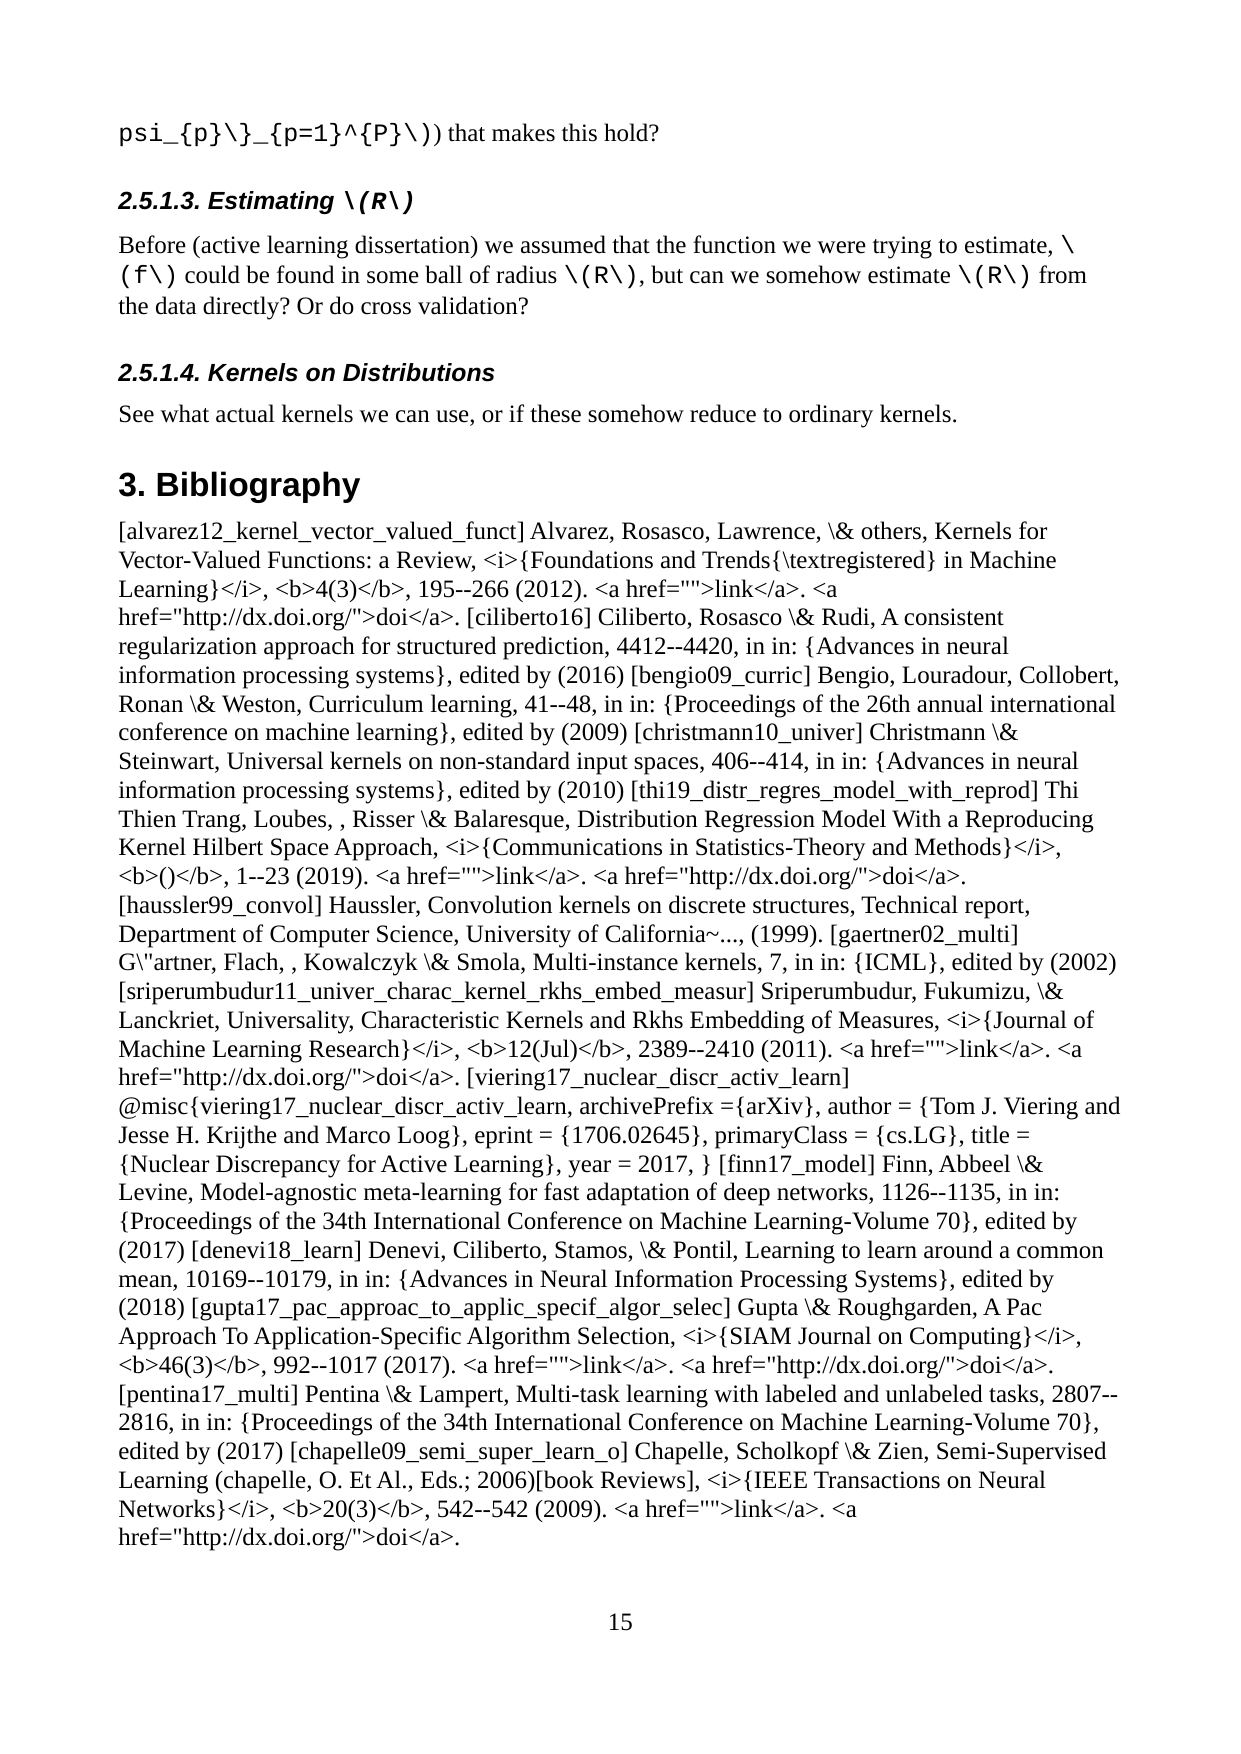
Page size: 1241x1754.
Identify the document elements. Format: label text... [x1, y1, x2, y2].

text psi_{p}\}_{p=1}^{P}\)) that makes this hold? [118, 118, 1122, 149]
text Before (active learning dissertation) we assumed that the function we were trying to estimate, \(f\) could be found in some ball of radius \(R\), but can we somehow estimate \(R\) from the data directly? Or do cross validation? [118, 230, 1122, 320]
subtitle Kernels on Distributions [118, 358, 1122, 386]
text [alvarez12_kernel_vector_valued_funct] Alvarez, Rosasco, Lawrence, \& others, Kernels for Vector-Valued Functions: a Review, <i>{Foundations and Trends{\textregistered} in Machine Learning}</i>, <b>4(3)</b>, 195--266 (2012). <a href="">link</a>. <a href="http://dx.doi.org/">doi</a>. [ciliberto16] Ciliberto, Rosasco \& Rudi, A consistent regularization approach for structured prediction, 4412--4420, in in: {Advances in neural information processing systems}, edited by (2016) [bengio09_curric] Bengio, Louradour, Collobert, Ronan \& Weston, Curriculum learning, 41--48, in in: {Proceedings of the 26th annual international conference on machine learning}, edited by (2009) [christmann10_univer] Christmann \& Steinwart, Universal kernels on non-standard input spaces, 406--414, in in: {Advances in neural information processing systems}, edited by (2010) [thi19_distr_regres_model_with_reprod] Thi Thien Trang, Loubes, , Risser \& Balaresque, Distribution Regression Model With a Reproducing Kernel Hilbert Space Approach, <i>{Communications in Statistics-Theory and Methods}</i>, <b>()</b>, 1--23 (2019). <a href="">link</a>. <a href="http://dx.doi.org/">doi</a>. [haussler99_convol] Haussler, Convolution kernels on discrete structures, Technical report, Department of Computer Science, University of California~..., (1999). [gaertner02_multi] G\"artner, Flach, , Kowalczyk \& Smola, Multi-instance kernels, 7, in in: {ICML}, edited by (2002) [sriperumbudur11_univer_charac_kernel_rkhs_embed_measur] Sriperumbudur, Fukumizu, \& Lanckriet, Universality, Characteristic Kernels and Rkhs Embedding of Measures, <i>{Journal of Machine Learning Research}</i>, <b>12(Jul)</b>, 2389--2410 (2011). <a href="">link</a>. <a href="http://dx.doi.org/">doi</a>. [viering17_nuclear_discr_activ_learn] @misc{viering17_nuclear_discr_activ_learn, archivePrefix ={arXiv}, author = {Tom J. Viering and Jesse H. Krijthe and Marco Loog}, eprint = {1706.02645}, primaryClass = {cs.LG}, title = {Nuclear Discrepancy for Active Learning}, year = 2017, } [finn17_model] Finn, Abbeel \& Levine, Model-agnostic meta-learning for fast adaptation of deep networks, 1126--1135, in in: {Proceedings of the 34th International Conference on Machine Learning-Volume 70}, edited by (2017) [denevi18_learn] Denevi, Ciliberto, Stamos, \& Pontil, Learning to learn around a common mean, 10169--10179, in in: {Advances in Neural Information Processing Systems}, edited by (2018) [gupta17_pac_approac_to_applic_specif_algor_selec] Gupta \& Roughgarden, A Pac Approach To Application-Specific Algorithm Selection, <i>{SIAM Journal on Computing}</i>, <b>46(3)</b>, 992--1017 (2017). <a href="">link</a>. <a href="http://dx.doi.org/">doi</a>. [pentina17_multi] Pentina \& Lampert, Multi-task learning with labeled and unlabeled tasks, 2807--2816, in in: {Proceedings of the 34th International Conference on Machine Learning-Volume 70}, edited by (2017) [chapelle09_semi_super_learn_o] Chapelle, Scholkopf \& Zien, Semi-Supervised Learning (chapelle, O. Et Al., Eds.; 2006)[book Reviews], <i>{IEEE Transactions on Neural Networks}</i>, <b>20(3)</b>, 542--542 (2009). <a href="">link</a>. <a href="http://dx.doi.org/">doi</a>. [118, 516, 1122, 1551]
text See what actual kernels we can use, or if these somehow reduce to ordinary kernels. [118, 399, 1122, 427]
subtitle Bibliography [118, 465, 1122, 504]
subtitle Estimating \(R\) [118, 186, 1122, 217]
